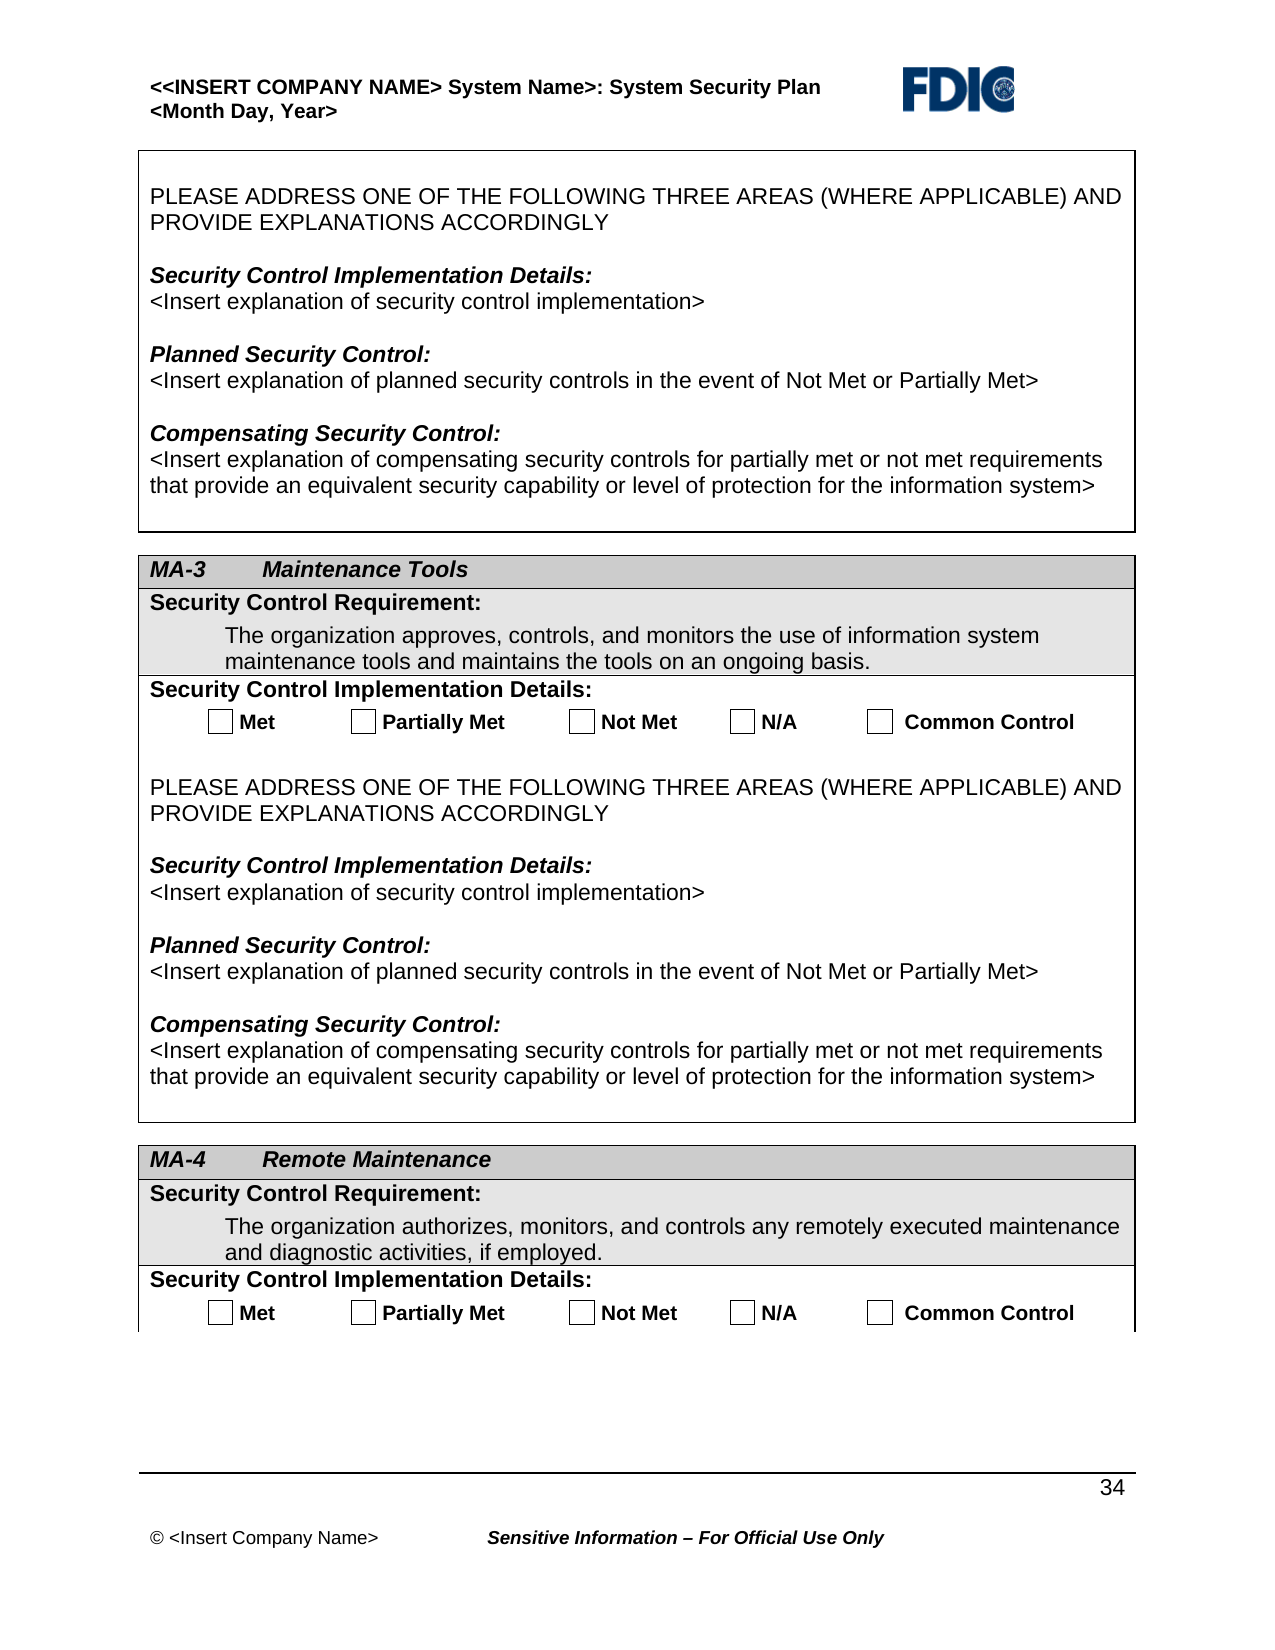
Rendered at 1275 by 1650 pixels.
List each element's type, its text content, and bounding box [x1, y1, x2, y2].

table_cell [138, 1123, 1135, 1145]
table_cell Security Control Implementation Details: Met Partially Met Not Met N/A Common Control [139, 676, 1134, 741]
table_cell Security Control Requirement: [139, 589, 1134, 622]
table_cell PLEASE ADDRESS ONE OF THE FOLLOWING THREE AREAS (WHERE APPLICABLE) AND PROVIDE EXPLANATIONS ACCORDINGLY Security Control Implementation Details: <Insert explanation of security control implementation> Planned Security Control: <Insert explanation of planned security controls in the event of Not Met or Partially Met> Compensating Security Control: <Insert explanation of compensating security controls for partially met or not met requirements that provide an equivalent security capability or level of protection for the information system> [139, 151, 1134, 531]
table_cell MA-4 Remote Maintenance [139, 1146, 1134, 1179]
table_cell PLEASE ADDRESS ONE OF THE FOLLOWING THREE AREAS (WHERE APPLICABLE) AND PROVIDE EXPLANATIONS ACCORDINGLY Security Control Implementation Details: <Insert explanation of security control implementation> Planned Security Control: <Insert explanation of planned security controls in the event of Not Met or Partially Met> Compensating Security Control: <Insert explanation of compensating security controls for partially met or not met requirements that provide an equivalent security capability or level of protection for the information system> [139, 741, 1134, 1122]
table_cell Security Control Implementation Details: Met Partially Met Not Met N/A Common Control [139, 1266, 1134, 1332]
table_cell The organization authorizes, monitors, and controls any remotely executed maintenance and diagnostic activities, if employed. [139, 1213, 1134, 1265]
table_cell The organization approves, controls, and monitors the use of information system maintenance tools and maintains the tools on an ongoing basis. [139, 622, 1134, 674]
table_cell MA-3 Maintenance Tools [139, 556, 1134, 588]
table_cell [138, 533, 1135, 554]
picture [899, 60, 1021, 120]
table_cell Security Control Requirement: [139, 1180, 1134, 1213]
